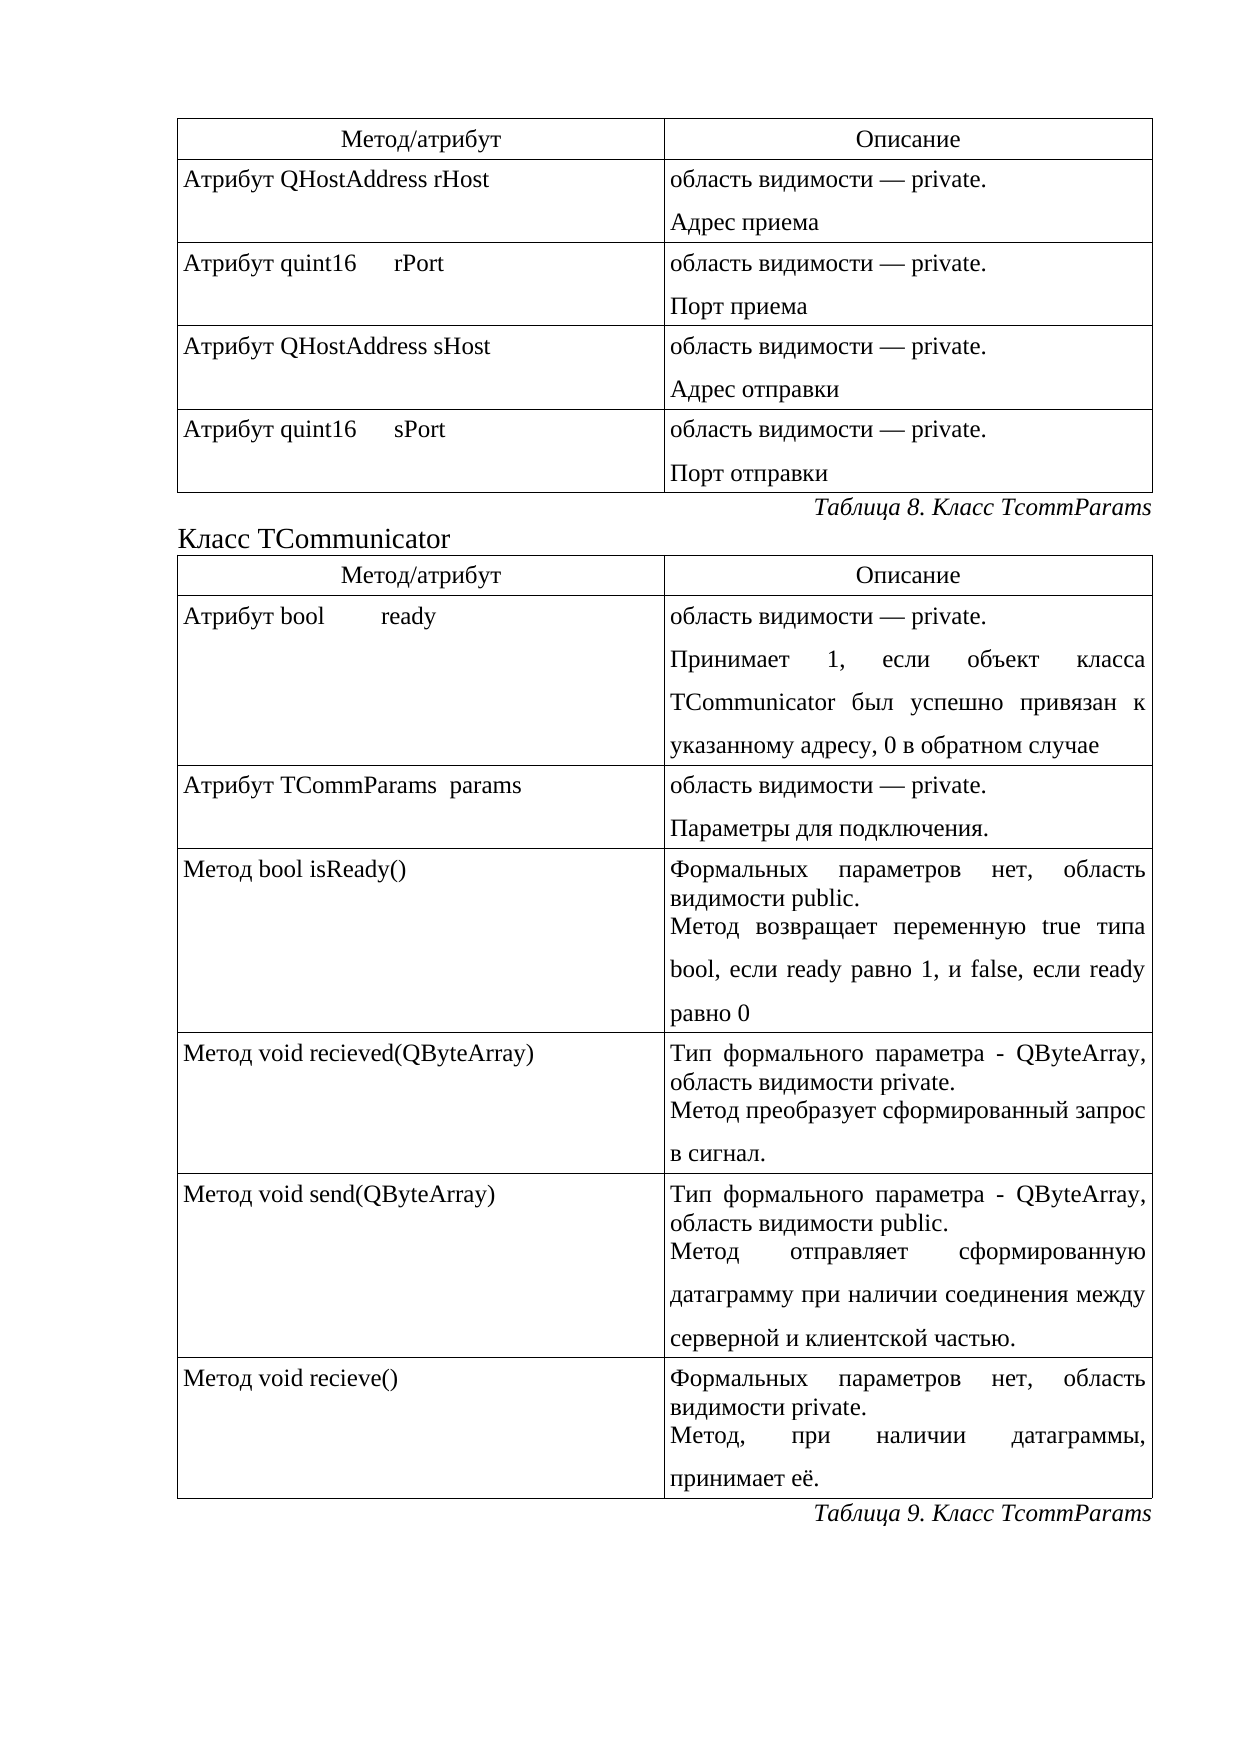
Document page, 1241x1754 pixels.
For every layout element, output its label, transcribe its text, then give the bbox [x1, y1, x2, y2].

table_cell Атрибут QHostAddress sHost [178, 326, 664, 409]
table_cell область видимости — private. Принимает 1, если объект класса TCommunicator был успешно привязан к указанному адресу, 0 в обратном случае [665, 596, 1152, 764]
table_cell Формальных параметров нет, область видимости private. Метод, при наличии датаграммы, принимает её. [665, 1358, 1152, 1498]
table_cell Формальных параметров нет, область видимости public. Метод возвращает переменную true типа bool, если ready равно 1, и false, если ready равно 0 [665, 849, 1152, 1032]
table_cell Атрибут quint16 sPort [178, 410, 664, 492]
table_cell Атрибут QHostAddress rHost [178, 160, 664, 242]
table_header Описание [665, 119, 1152, 158]
table_cell область видимости — private. Адрес отправки [665, 326, 1152, 409]
table_cell область видимости — private. Адрес приема [665, 160, 1152, 242]
table_cell Тип формального параметра - QByteArray, область видимости private. Метод преобразует сформированный запрос в сигнал. [665, 1033, 1152, 1173]
table_cell область видимости — private. Порт приема [665, 243, 1152, 325]
table_header Метод/атрибут [178, 119, 664, 158]
text Таблица 8. Класс TcommParams [177, 493, 1152, 521]
table_cell Тип формального параметра - QByteArray, область видимости public. Метод отправляет сформированную датаграмму при наличии соединения между серверной и клиентской частью. [665, 1174, 1152, 1357]
table_header Описание [665, 556, 1152, 595]
text Класс TCommunicator [177, 521, 1152, 554]
table_cell Атрибут TCommParams params [178, 766, 664, 848]
table_header Метод/атрибут [178, 556, 664, 595]
table_cell Метод void send(QByteArray) [178, 1174, 664, 1357]
table_cell Метод void recieved(QByteArray) [178, 1033, 664, 1173]
table_cell Атрибут quint16 rPort [178, 243, 664, 325]
table_cell область видимости — private. Порт отправки [665, 410, 1152, 492]
text Таблица 9. Класс TcommParams [177, 1499, 1152, 1527]
table_cell Метод bool isReady() [178, 849, 664, 1032]
table_cell Метод void recieve() [178, 1358, 664, 1498]
table_cell область видимости — private. Параметры для подключения. [665, 766, 1152, 848]
table_cell Атрибут bool ready [178, 596, 664, 764]
